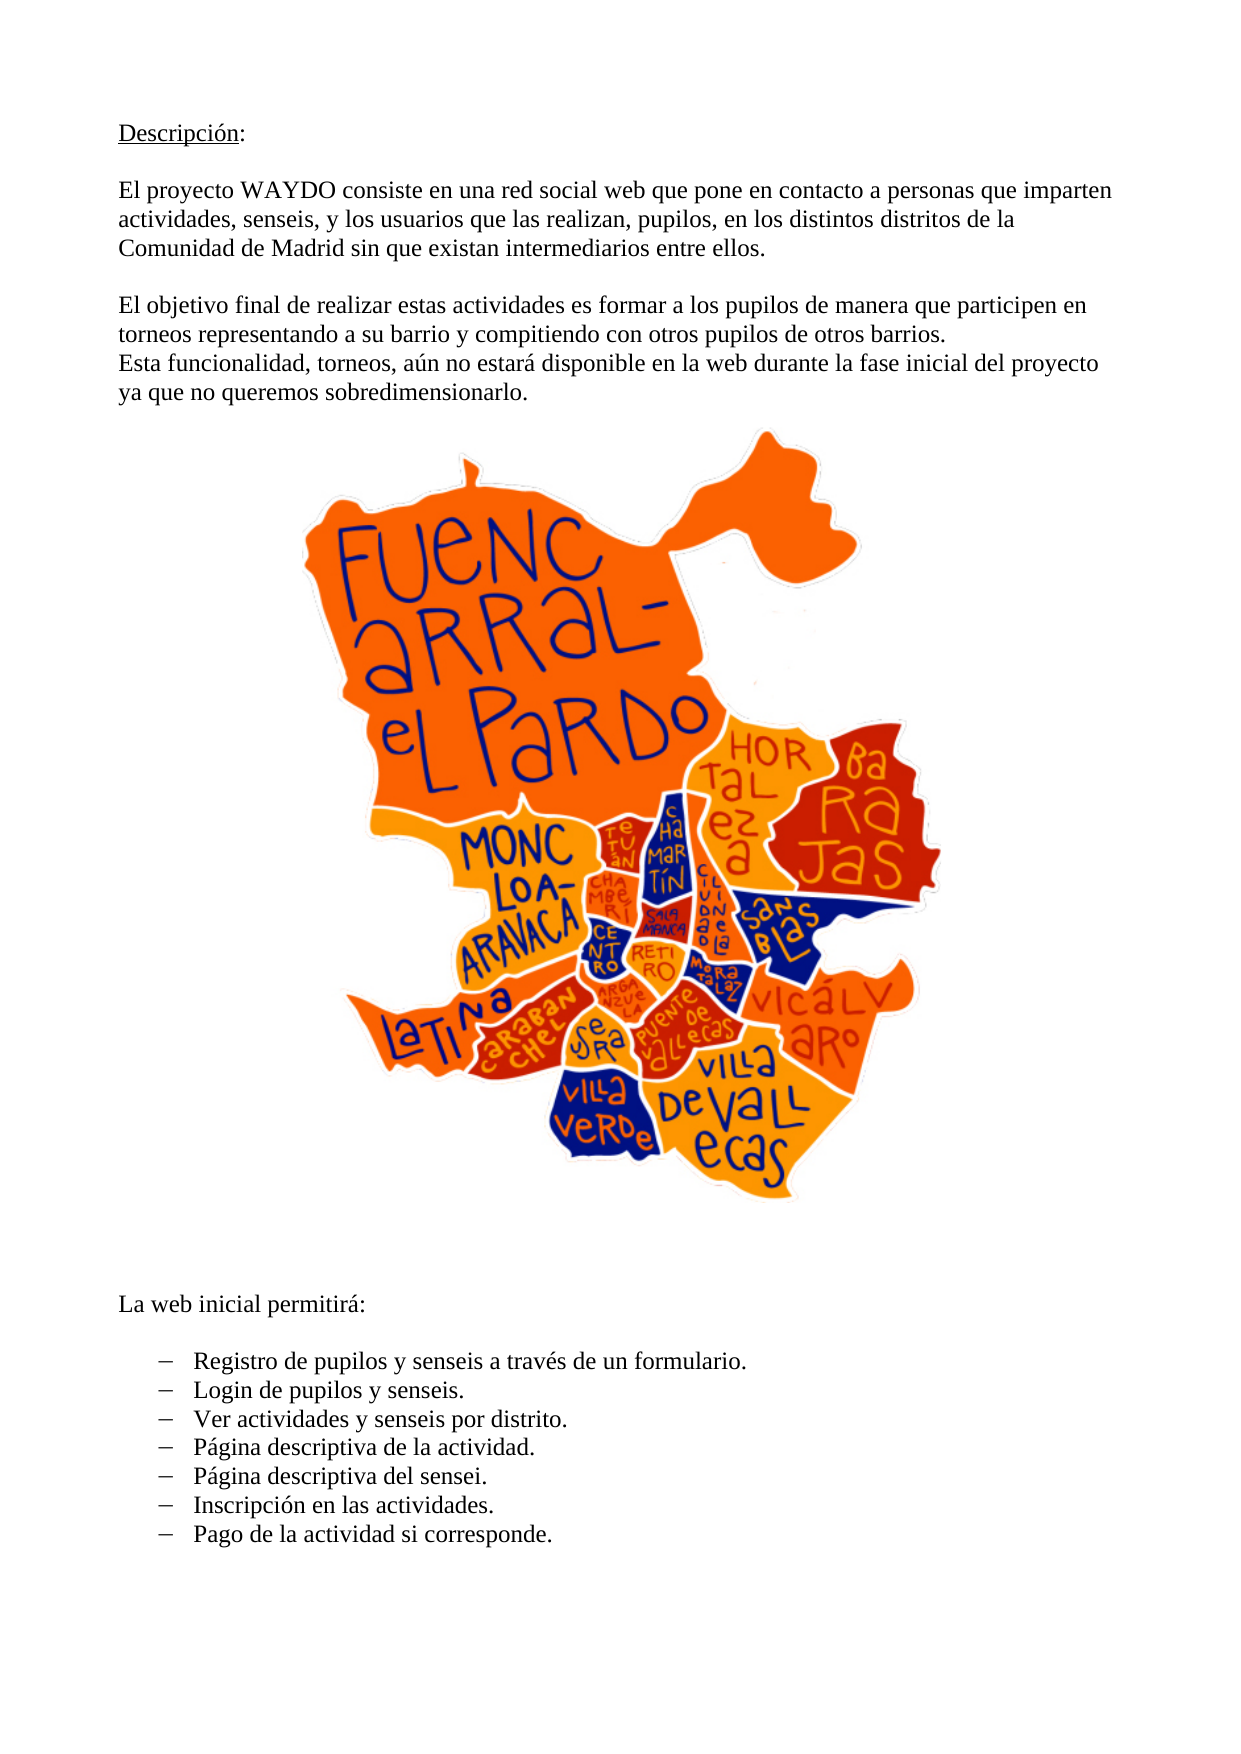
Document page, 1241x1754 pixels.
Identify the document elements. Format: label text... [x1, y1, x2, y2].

list Pago de la actividad si corresponde. [156, 1519, 1122, 1547]
list Ver actividades y senseis por distrito. [156, 1404, 1122, 1432]
list Página descriptiva del sensei. [156, 1461, 1122, 1490]
picture [302, 425, 942, 1203]
text Esta funcionalidad, torneos, aún no estará disponible en la web durante la fase inicial del proyecto ya que no queremos sobredimensionarlo. [118, 348, 1122, 406]
text Descripción: [118, 118, 1122, 147]
list Inscripción en las actividades. [156, 1490, 1122, 1519]
text El proyecto WAYDO consiste en una red social web que pone en contacto a personas que imparten actividades, senseis, y los usuarios que las realizan, pupilos, en los distintos distritos de la Comunidad de Madrid sin que existan intermediarios entre ellos. [118, 176, 1122, 262]
list Página descriptiva de la actividad. [156, 1432, 1122, 1461]
list Login de pupilos y senseis. [156, 1375, 1122, 1404]
text El objetivo final de realizar estas actividades es formar a los pupilos de manera que participen en torneos representando a su barrio y compitiendo con otros pupilos de otros barrios. [118, 291, 1122, 348]
text La web inicial permitirá: [118, 1289, 1122, 1317]
list Registro de pupilos y senseis a través de un formulario. [156, 1346, 1122, 1375]
